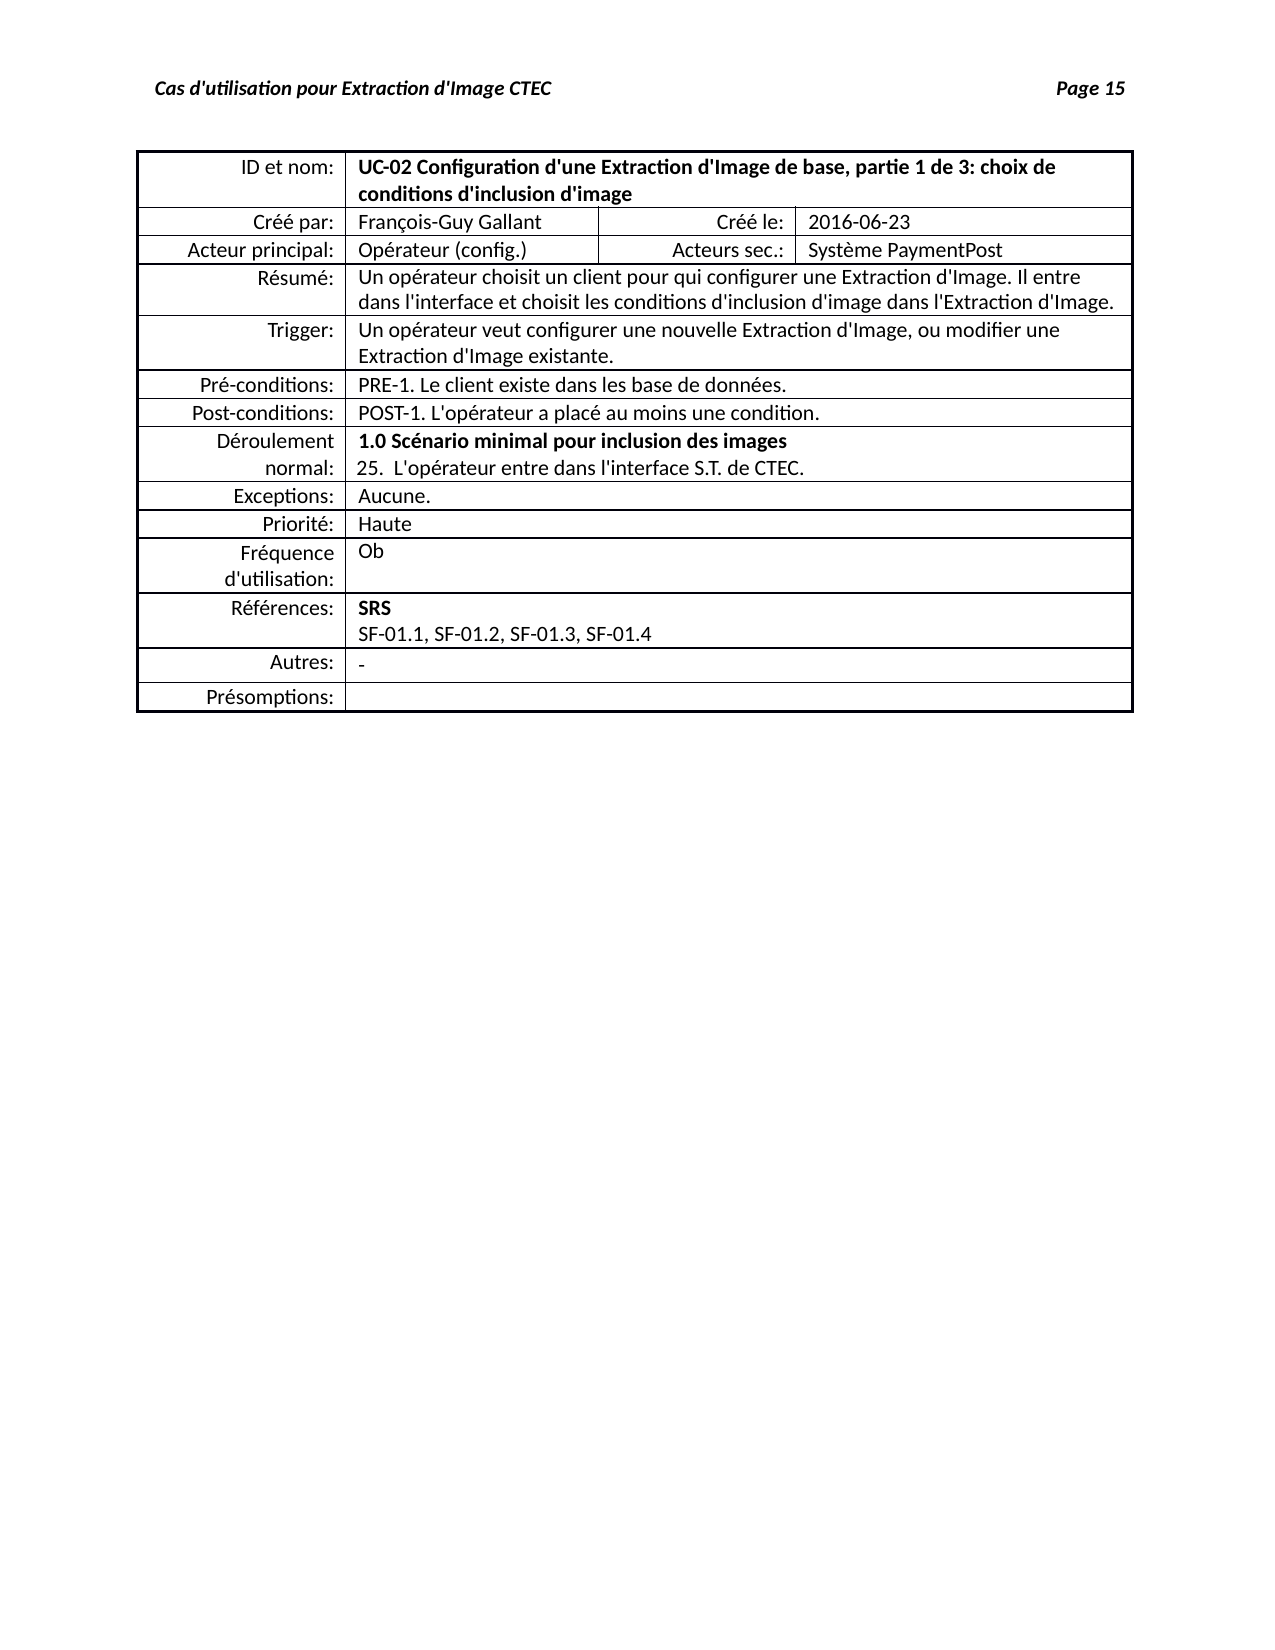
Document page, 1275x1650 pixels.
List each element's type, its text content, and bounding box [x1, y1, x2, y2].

table_cell Créé par: [139, 208, 345, 235]
table_cell Déroulement normal: [139, 427, 345, 481]
table_cell Pré-conditions: [139, 371, 345, 398]
table_cell POST-1. L'opérateur a placé au moins une condition. [346, 399, 1131, 426]
table_cell Un opérateur choisit un client pour qui configurer une Extraction d'Image. Il entre dans l'interface et choisit les conditions d'inclusion d'image dans l'Extraction d'Image. [346, 265, 1131, 314]
table_cell Présomptions: [139, 683, 345, 710]
table_cell Haute [346, 511, 1131, 537]
table_cell Système PaymentPost [796, 236, 1131, 263]
table_cell Priorité: [139, 511, 345, 537]
table_cell 1.0 Scénario minimal pour inclusion des images L'opérateur entre dans l'interface S.T. de CTEC. [346, 427, 1131, 481]
table_cell Trigger: [139, 316, 345, 369]
table_cell Créé le: [599, 208, 795, 235]
table_cell Acteurs sec.: [599, 236, 795, 263]
table_cell [346, 683, 1131, 710]
table_cell Autres: [139, 649, 345, 682]
table_cell Résumé: [139, 265, 345, 314]
table_header ID et nom: [139, 153, 345, 206]
table_cell Opérateur (config.) [346, 236, 598, 263]
table_cell SRS SF-01.1, SF-01.2, SF-01.3, SF-01.4 [346, 594, 1131, 647]
table_cell Un opérateur veut configurer une nouvelle Extraction d'Image, ou modifier une Extraction d'Image existante. [346, 316, 1131, 369]
table_cell François-Guy Gallant [346, 208, 598, 235]
table_cell PRE-1. Le client existe dans les base de données. [346, 371, 1131, 398]
table_cell Acteur principal: [139, 236, 345, 263]
table_cell Post-conditions: [139, 399, 345, 426]
table_cell Ob [346, 539, 1131, 592]
table_header UC-02 Configuration d'une Extraction d'Image de base, partie 1 de 3: choix de conditions d'inclusion d'image [346, 153, 1131, 206]
table_cell - [346, 649, 1131, 682]
table_cell Exceptions: [139, 482, 345, 509]
table_cell Fréquence d'utilisation: [139, 539, 345, 592]
table_cell Références: [139, 594, 345, 647]
table_cell 2016-06-23 [796, 208, 1131, 235]
table_cell Aucune. [346, 482, 1131, 509]
